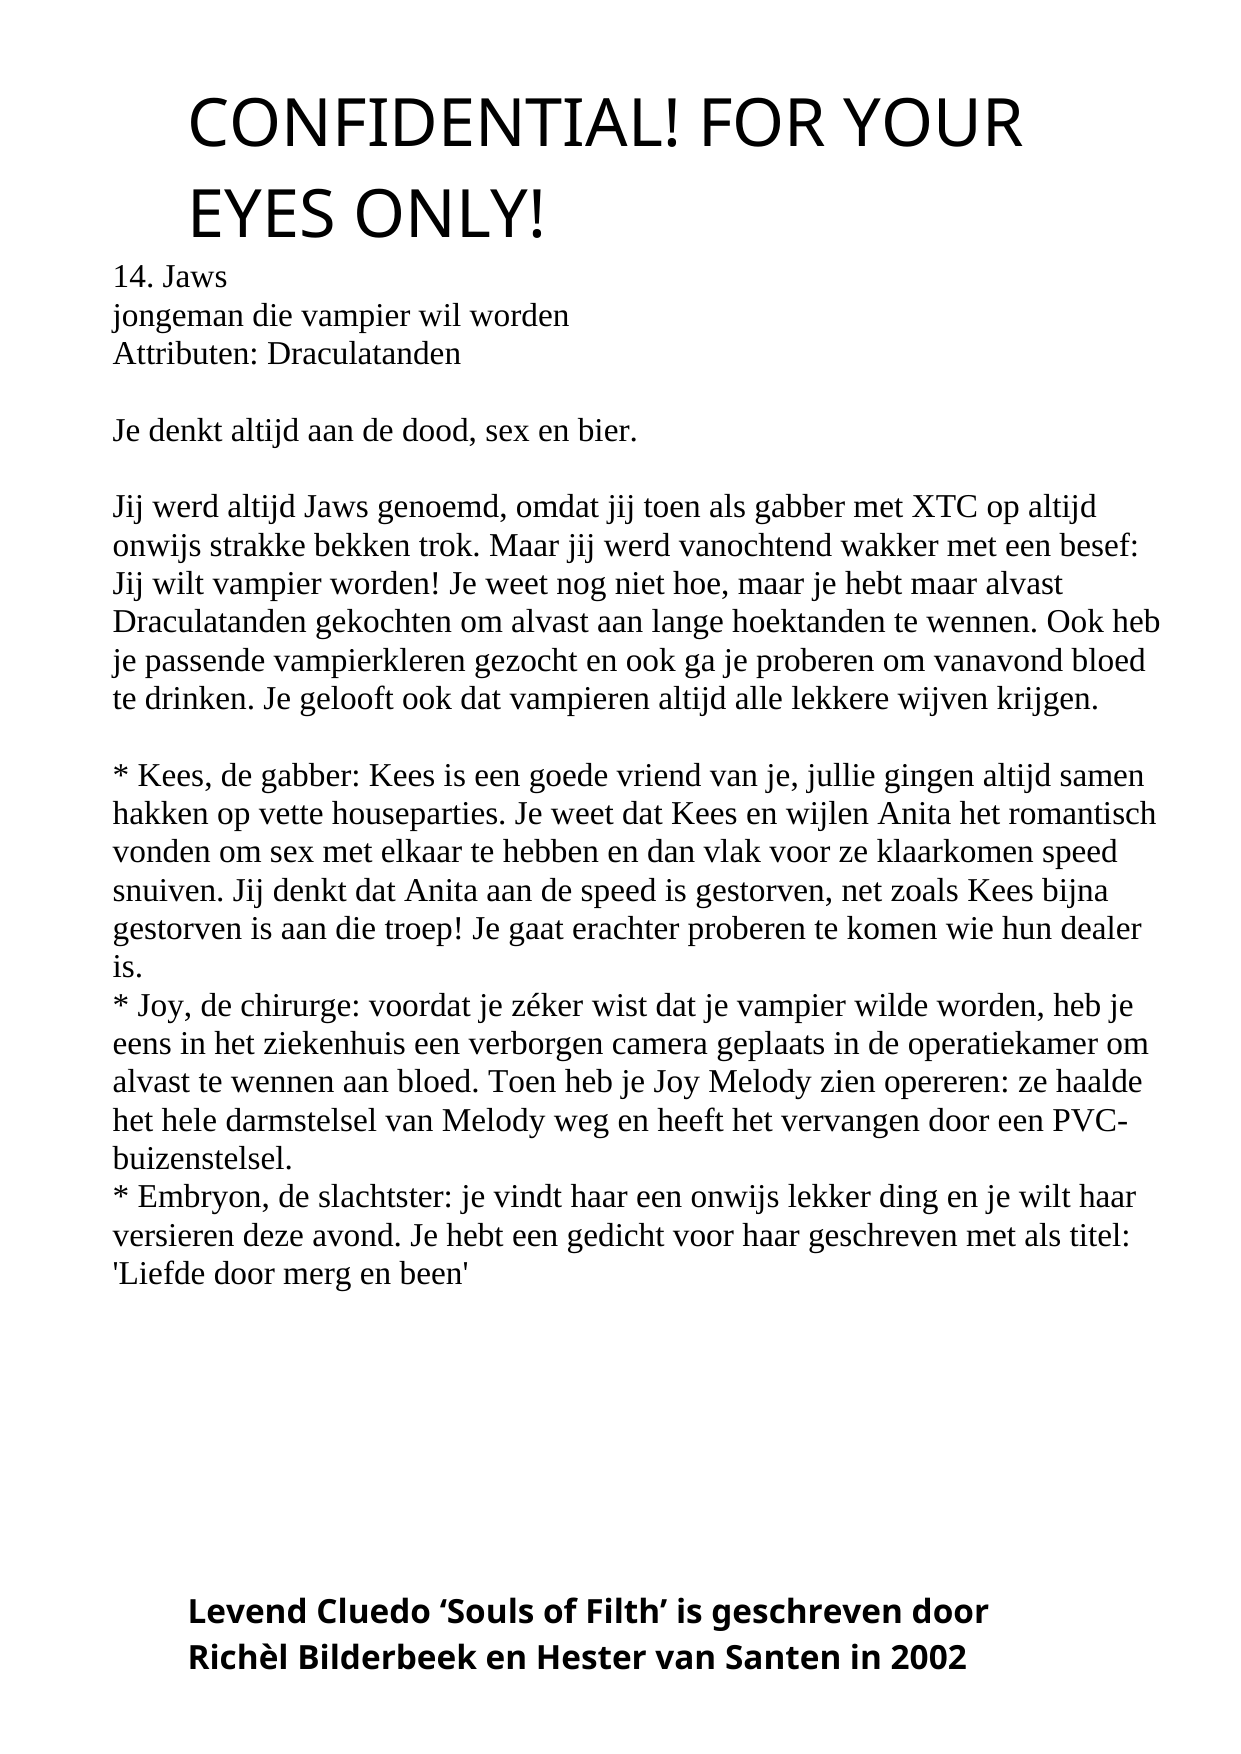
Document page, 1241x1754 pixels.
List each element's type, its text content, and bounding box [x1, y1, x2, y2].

text Je denkt altijd aan de dood, sex en bier. [112, 410, 1162, 448]
text * Kees, de gabber: Kees is een goede vriend van je, jullie gingen altijd samen hakken op vette houseparties. Je weet dat Kees en wijlen Anita het romantisch vonden om sex met elkaar te hebben en dan vlak voor ze klaarkomen speed snuiven. Jij denkt dat Anita aan de speed is gestorven, net zoals Kees bijna gestorven is aan die troep! Je gaat erachter proberen te komen wie hun dealer is. [112, 755, 1162, 985]
text 14. Jaws [112, 257, 1162, 295]
text Attributen: Draculatanden [112, 333, 1162, 372]
text * Embryon, de slachtster: je vindt haar een onwijs lekker ding en je wilt haar versieren deze avond. Je hebt een gedicht voor haar geschreven met als titel: 'Liefde door merg en been' [112, 1177, 1162, 1292]
text jongeman die vampier wil worden [112, 295, 1162, 333]
text Jij werd altijd Jaws genoemd, omdat jij toen als gabber met XTC op altijd onwijs strakke bekken trok. Maar jij werd vanochtend wakker met een besef: Jij wilt vampier worden! Je weet nog niet hoe, maar je hebt maar alvast Draculatanden gekochten om alvast aan lange hoektanden te wennen. Ook heb je passende vampierkleren gezocht en ook ga je proberen om vanavond bloed te drinken. Je gelooft ook dat vampieren altijd alle lekkere wijven krijgen. [112, 487, 1162, 717]
text * Joy, de chirurge: voordat je zéker wist dat je vampier wilde worden, heb je eens in het ziekenhuis een verborgen camera geplaats in de operatiekamer om alvast te wennen aan bloed. Toen heb je Joy Melody zien opereren: ze haalde het hele darmstelsel van Melody weg en heeft het vervangen door een PVC-buizenstelsel. [112, 985, 1162, 1177]
